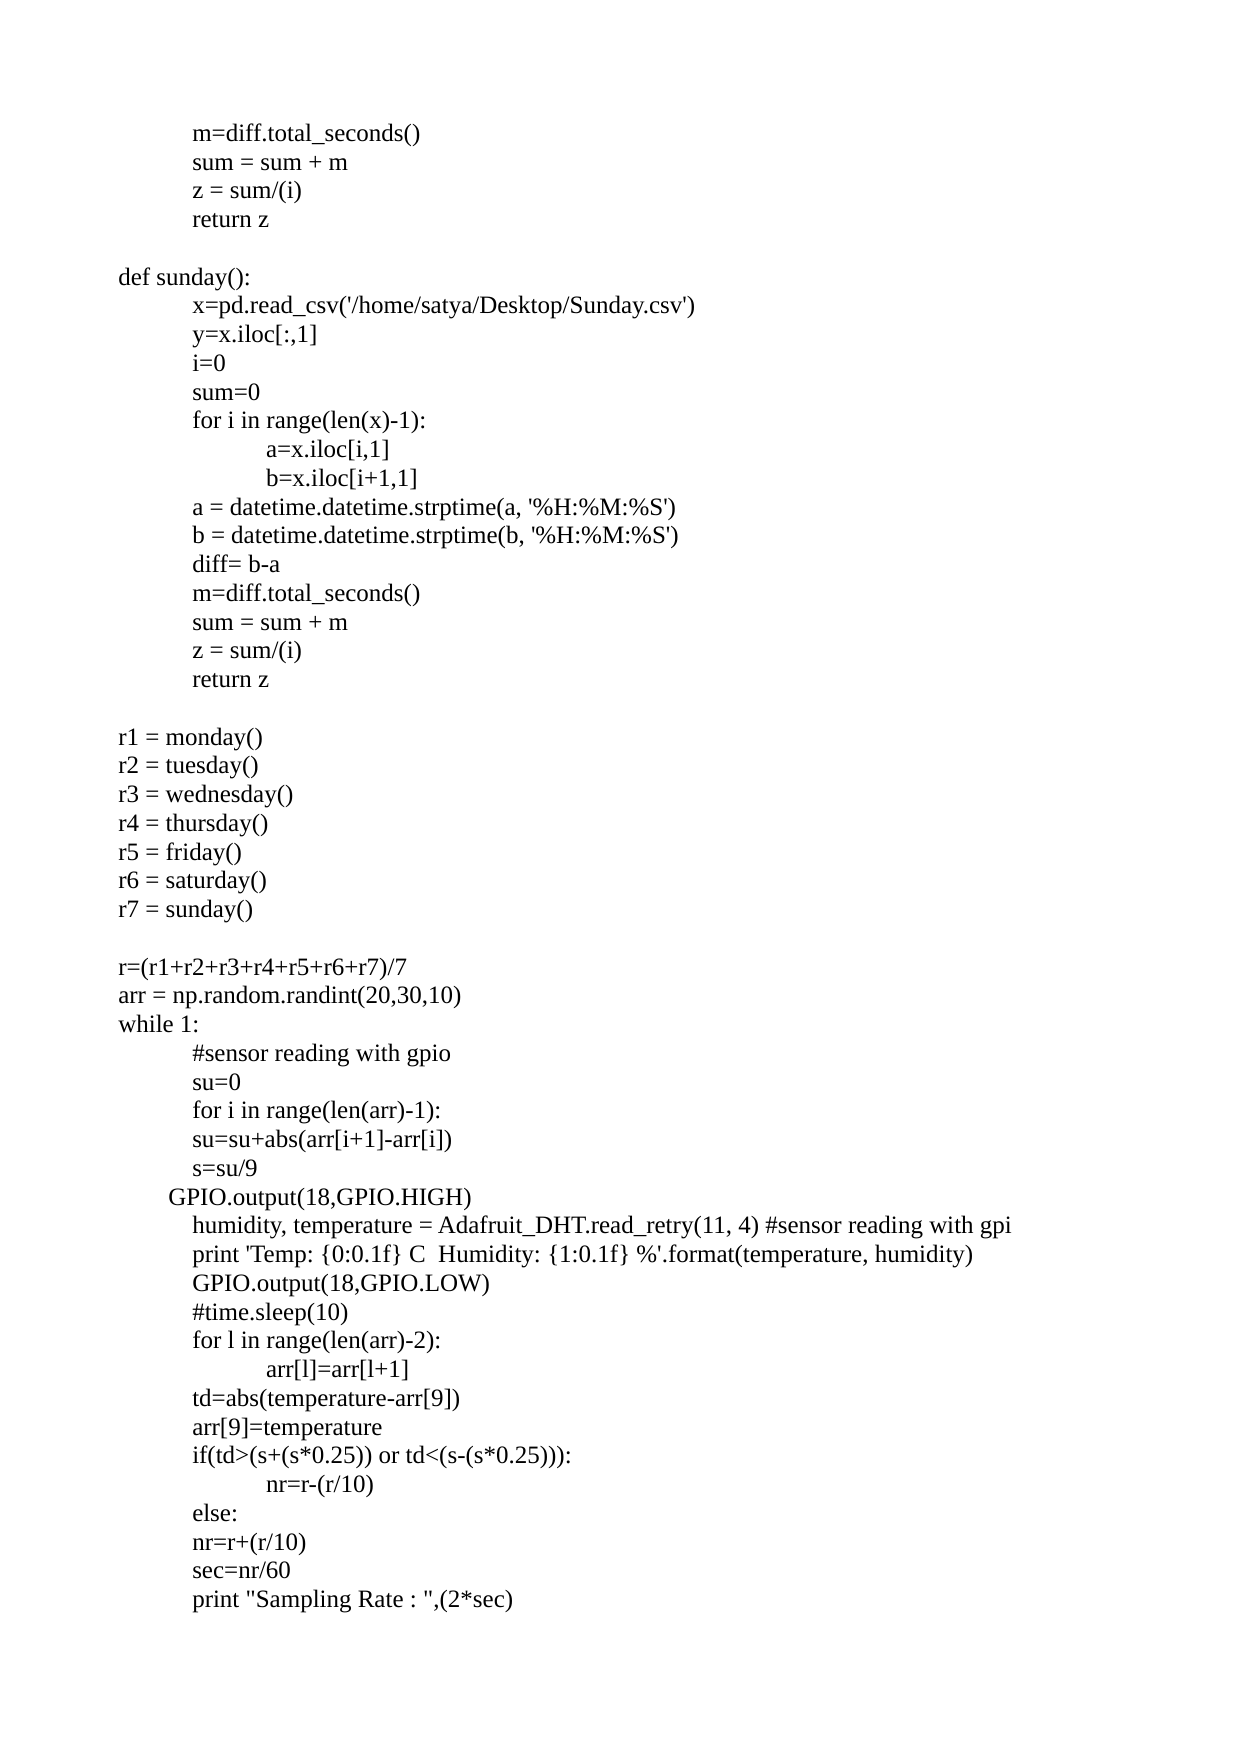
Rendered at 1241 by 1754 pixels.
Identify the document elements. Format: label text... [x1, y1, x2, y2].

text arr[9]=temperature [118, 1412, 1122, 1441]
text sum = sum + m [118, 607, 1122, 636]
text y=x.iloc[:,1] [118, 319, 1122, 348]
text sec=nr/60 [118, 1556, 1122, 1584]
text nr=r-(r/10) [118, 1469, 1122, 1498]
text diff= b-a [118, 549, 1122, 578]
text su=su+abs(arr[i+1]-arr[i]) [118, 1124, 1122, 1153]
text r5 = friday() [118, 837, 1122, 866]
text z = sum/(i) [118, 636, 1122, 664]
text sum = sum + m [118, 147, 1122, 176]
text return z [118, 204, 1122, 233]
text r=(r1+r2+r3+r4+r5+r6+r7)/7 [118, 952, 1122, 981]
text while 1: [118, 1009, 1122, 1038]
text x=pd.read_csv('/home/satya/Desktop/Sunday.csv') [118, 291, 1122, 319]
text print 'Temp: {0:0.1f} C Humidity: {1:0.1f} %'.format(temperature, humidity) [118, 1239, 1122, 1268]
text GPIO.output(18,GPIO.LOW) [118, 1268, 1122, 1297]
text for i in range(len(arr)-1): [118, 1096, 1122, 1124]
text r4 = thursday() [118, 808, 1122, 837]
text r7 = sunday() [118, 894, 1122, 923]
text for i in range(len(x)-1): [118, 406, 1122, 434]
text #sensor reading with gpio [118, 1038, 1122, 1067]
text r3 = wednesday() [118, 779, 1122, 808]
text else: [118, 1498, 1122, 1527]
text GPIO.output(18,GPIO.HIGH) [118, 1182, 1122, 1211]
text #time.sleep(10) [118, 1297, 1122, 1326]
text sum=0 [118, 377, 1122, 406]
text a=x.iloc[i,1] [118, 434, 1122, 463]
text return z [118, 664, 1122, 693]
text r1 = monday() [118, 722, 1122, 751]
text r6 = saturday() [118, 866, 1122, 894]
text z = sum/(i) [118, 176, 1122, 204]
text m=diff.total_seconds() [118, 578, 1122, 607]
text print "Sampling Rate : ",(2*sec) [118, 1584, 1122, 1613]
text def sunday(): [118, 262, 1122, 291]
text nr=r+(r/10) [118, 1527, 1122, 1556]
text m=diff.total_seconds() [118, 118, 1122, 147]
text arr = np.random.randint(20,30,10) [118, 981, 1122, 1009]
text b = datetime.datetime.strptime(b, '%H:%M:%S') [118, 521, 1122, 549]
text for l in range(len(arr)-2): [118, 1326, 1122, 1354]
text if(td>(s+(s*0.25)) or td<(s-(s*0.25))): [118, 1441, 1122, 1469]
text a = datetime.datetime.strptime(a, '%H:%M:%S') [118, 492, 1122, 521]
text s=su/9 [118, 1153, 1122, 1182]
text humidity, temperature = Adafruit_DHT.read_retry(11, 4) #sensor reading with gpi [118, 1211, 1122, 1239]
text b=x.iloc[i+1,1] [118, 463, 1122, 492]
text r2 = tuesday() [118, 751, 1122, 779]
text su=0 [118, 1067, 1122, 1096]
text td=abs(temperature-arr[9]) [118, 1383, 1122, 1412]
text i=0 [118, 348, 1122, 377]
text arr[l]=arr[l+1] [118, 1354, 1122, 1383]
